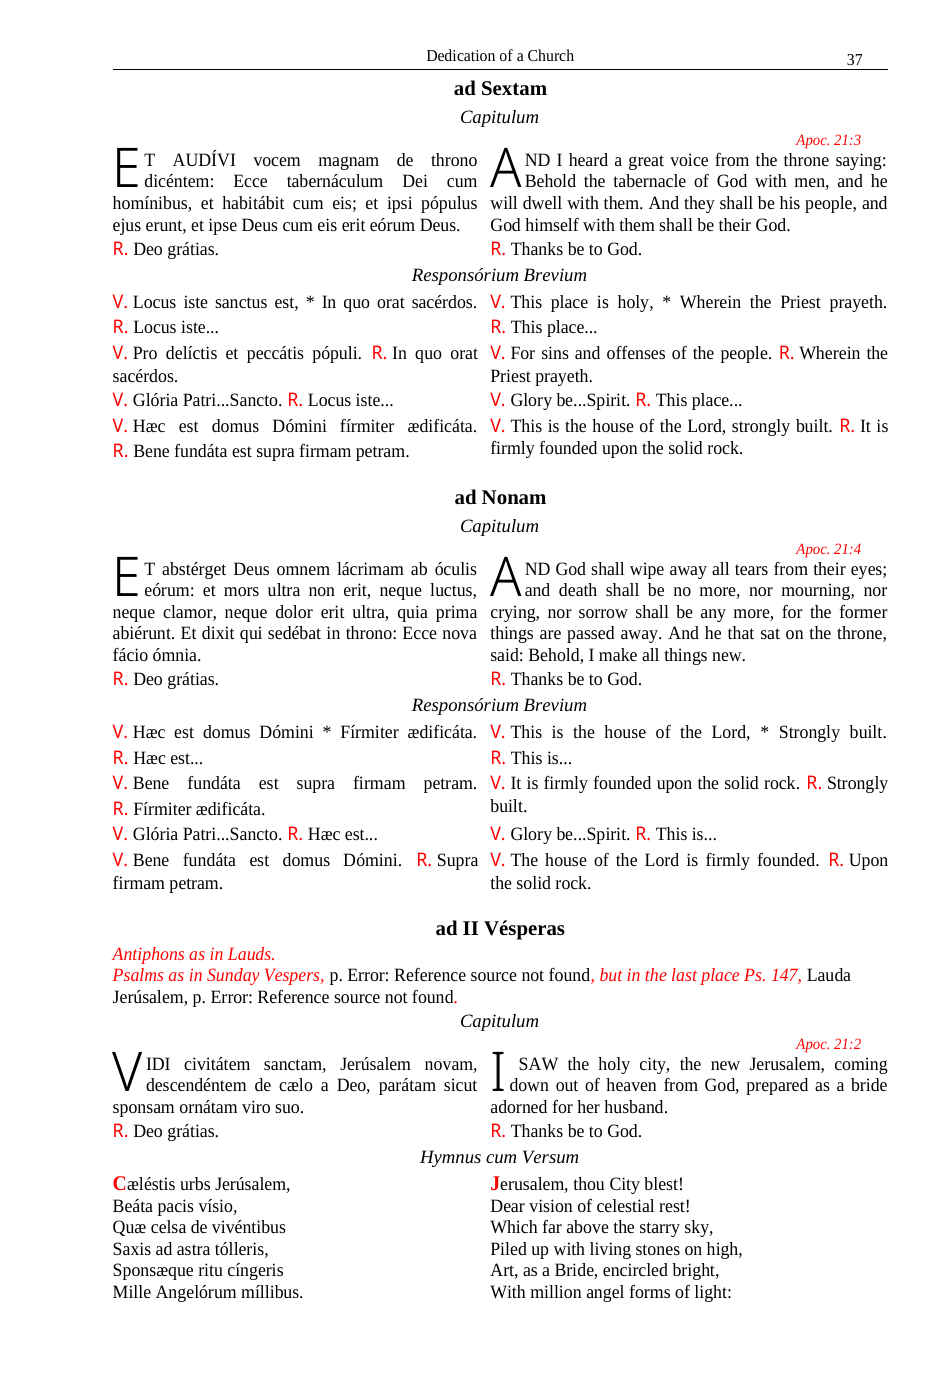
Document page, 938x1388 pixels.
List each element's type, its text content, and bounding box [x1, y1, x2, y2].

table_header V. This place is holy, * Wherein the Priest prayeth. R. This place... [484, 288, 888, 339]
table_header Jerusalem, thou City blest! Dear vision of celestial rest! Which far above the starry sky, Piled up with living stones on high, Art, as a Bride, encircled bright, With million angel forms of light: [484, 1171, 888, 1302]
text Responsórium Brevium [112, 264, 888, 285]
text Psalms as in Sunday Vespers, p. , but in the last place Ps. 147, Lauda Jerúsalem, p. . [112, 964, 888, 1007]
text ad Nonam [112, 485, 888, 509]
table_header AND God shall wipe away all tears from their eyes; and death shall be no more, nor mourning, nor crying, nor sorrow shall be any more, for the former things are passed away. And he that sat on the throne, said: Behold, I make all things new. R. Thanks be to God. [484, 558, 888, 691]
table_cell V. Glory be...Spirit. R. This place... [484, 386, 888, 412]
text Apoc. 21:2 [112, 1035, 888, 1053]
table_header V. Bene fundáta est domus Dómini. R. Supra firmam petram. [113, 846, 484, 893]
table_header V. Hæc est domus Dómini * Fírmiter ædificáta. R. Hæc est... [113, 719, 484, 770]
table_header VIDI civitátem sanctam, Jerúsalem novam, descendéntem de cælo a Deo, parátam sicut sponsam ornátam viro suo. R. Deo grátias. [113, 1053, 484, 1143]
text Responsórium Brevium [112, 694, 888, 716]
table_header ET AUDÍVI vocem magnam de throno dicéntem: Ecce tabernáculum Dei cum homínibus, et habitábit cum eis; et ipsi pópulus ejus erunt, et ipse Deus cum eis erit eórum Deus. R. Deo grátias. [113, 149, 484, 261]
text Antiphons as in Lauds. [112, 943, 888, 964]
text Capitulum [112, 515, 888, 537]
text Hymnus cum Versum [112, 1146, 888, 1168]
table_cell V. Pro delíctis et peccátis pópuli. R. In quo orat sacérdos. [113, 339, 484, 386]
text Capitulum [112, 106, 888, 128]
text ad Sextam [112, 76, 888, 100]
table_header ET abstérget Deus omnem lácrimam ab óculis eórum: et mors ultra non erit, neque luctus, neque clamor, neque dolor erit ultra, quia prima abiérunt. Et dixit qui sedébat in throno: Ecce nova fácio ómnia. R. Deo grátias. [113, 558, 484, 691]
table_header V. Locus iste sanctus est, * In quo orat sacérdos. R. Locus iste... [113, 288, 484, 339]
table_cell V. Glória Patri...Sancto. R. Hæc est... [113, 821, 484, 846]
table_cell V. Bene fundáta est supra firmam petram. R. Fírmiter ædificáta. [113, 770, 484, 821]
table_header V. Hæc est domus Dómini fírmiter ædificáta. R. Bene fundáta est supra firmam petram. [113, 412, 484, 463]
table_cell V. Glory be...Spirit. R. This is... [484, 821, 888, 846]
table_header V. This is the house of the Lord, * Strongly built. R. This is... [484, 719, 888, 770]
table_cell [484, 1303, 888, 1312]
text ad II Vésperas [112, 916, 888, 939]
text Apoc. 21:3 [112, 131, 888, 149]
table_header I SAW the holy city, the new Jerusalem, coming down out of heaven from God, prepared as a bride adorned for her husband. R. Thanks be to God. [484, 1053, 888, 1143]
table_cell V. It is firmly founded upon the solid rock. R. Strongly built. [484, 770, 888, 821]
text Apoc. 21:4 [112, 540, 888, 558]
text Capitulum [112, 1010, 888, 1032]
table_header V. The house of the Lord is firmly founded. R. Upon the solid rock. [484, 846, 888, 893]
table_cell [113, 1303, 484, 1312]
table_cell V. Glória Patri...Sancto. R. Locus iste... [113, 386, 484, 412]
table_cell V. For sins and offenses of the people. R. Wherein the Priest prayeth. [484, 339, 888, 386]
table_header V. This is the house of the Lord, strongly built. R. It is firmly founded upon the solid rock. [484, 412, 888, 463]
table_header Cæléstis urbs Jerúsalem, Beáta pacis vísio, Quæ celsa de vivéntibus Saxis ad astra tólleris, Sponsæque ritu cíngeris Mille Angelórum míllibus. [113, 1171, 484, 1302]
table_header AND I heard a great voice from the throne saying: Behold the tabernacle of God with men, and he will dwell with them. And they shall be his people, and God himself with them shall be their God. R. Thanks be to God. [484, 149, 888, 261]
